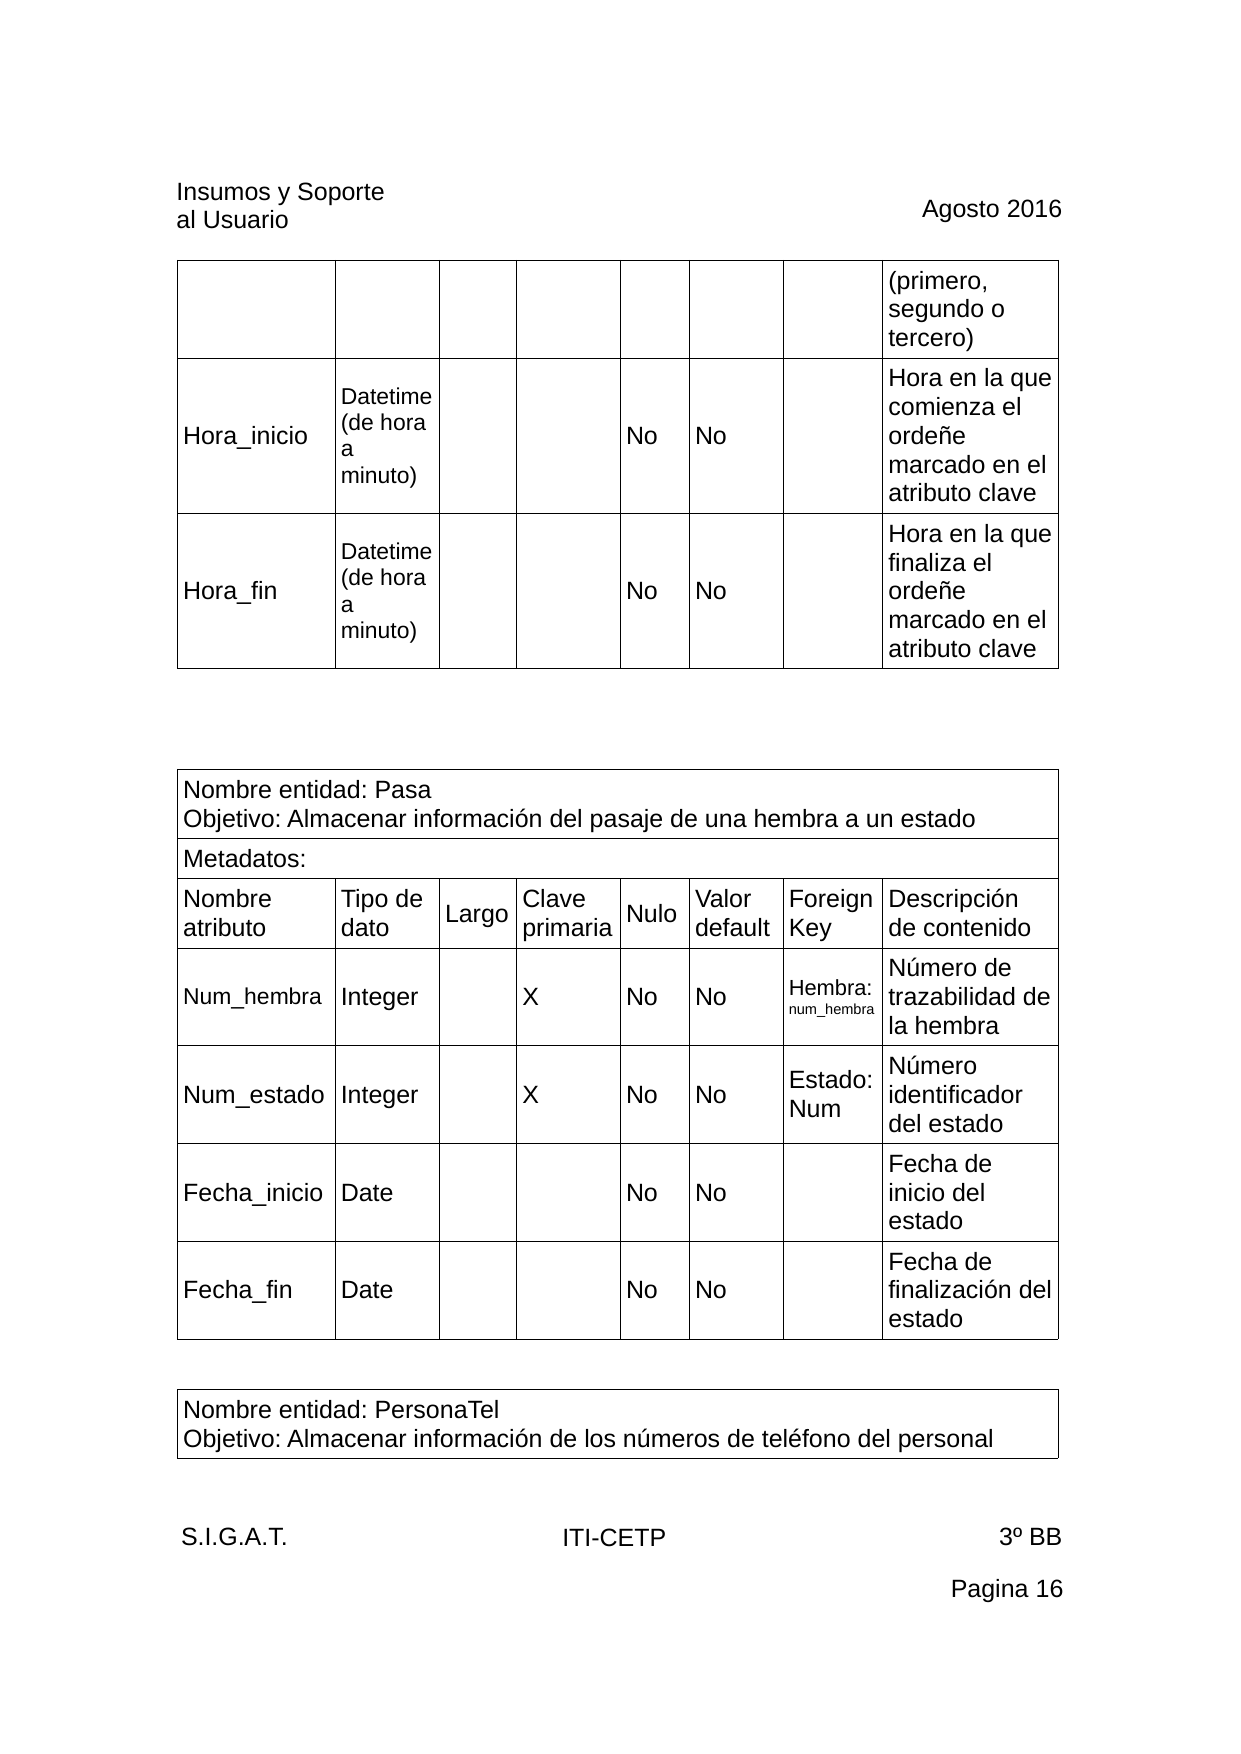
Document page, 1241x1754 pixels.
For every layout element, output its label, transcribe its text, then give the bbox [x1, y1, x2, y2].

table_cell Num_hembra [178, 949, 335, 1045]
table_cell [517, 1242, 620, 1339]
table_cell [440, 949, 516, 1045]
table_cell Fecha_inicio [178, 1144, 335, 1241]
table_cell Hora en la que comienza el ordeñe marcado en el atributo clave [883, 359, 1058, 513]
table_cell Integer [336, 1046, 439, 1143]
table_cell [784, 514, 882, 668]
table_cell [517, 1144, 620, 1241]
table_cell Num_estado [178, 1046, 335, 1143]
table_cell Datetime (de hora a minuto) [336, 514, 439, 668]
table_cell Metadatos: [178, 839, 1058, 878]
table_cell No [621, 359, 689, 513]
table_cell Clave primaria [517, 879, 620, 947]
table_cell [517, 514, 620, 668]
table_cell Foreign Key [784, 879, 882, 947]
table_cell Tipo de dato [336, 879, 439, 947]
table_header Nombre entidad: Pasa Objetivo: Almacenar información del pasaje de una hembra a un estado [178, 770, 1058, 838]
table_cell No [621, 1144, 689, 1241]
table_cell (primero, segundo o tercero) [883, 261, 1058, 358]
table_cell Número de trazabilidad de la hembra [883, 949, 1058, 1045]
table_header Nombre entidad: PersonaTel Objetivo: Almacenar información de los números de teléfono del personal [178, 1390, 1058, 1458]
table_cell Fecha de finalización del estado [883, 1242, 1058, 1339]
table_cell Largo [440, 879, 516, 947]
table_cell [440, 514, 516, 668]
table_cell Datetime (de hora a minuto) [336, 359, 439, 513]
table_cell Fecha_fin [178, 1242, 335, 1339]
table_cell X [517, 949, 620, 1045]
table_cell Hora en la que finaliza el ordeñe marcado en el atributo clave [883, 514, 1058, 668]
table_cell No [690, 359, 783, 513]
table_cell Date [336, 1242, 439, 1339]
table_cell [784, 1242, 882, 1339]
table_cell [784, 261, 882, 358]
table_cell [621, 261, 689, 358]
table_cell Nombre atributo [178, 879, 335, 947]
table_cell No [621, 949, 689, 1045]
table_cell [440, 1144, 516, 1241]
table_cell [517, 261, 620, 358]
table_cell [440, 1242, 516, 1339]
table_cell No [690, 1144, 783, 1241]
table_cell Valor default [690, 879, 783, 947]
table_cell Fecha de inicio del estado [883, 1144, 1058, 1241]
table_cell No [690, 949, 783, 1045]
table_cell Hora_inicio [178, 359, 335, 513]
table_cell No [621, 514, 689, 668]
table_cell Nulo [621, 879, 689, 947]
table_cell [784, 1144, 882, 1241]
table_cell No [621, 1242, 689, 1339]
table_cell [336, 261, 439, 358]
table_cell No [690, 514, 783, 668]
table_cell Hora_fin [178, 514, 335, 668]
table_cell [178, 261, 335, 358]
table_cell No [690, 1046, 783, 1143]
table_cell Integer [336, 949, 439, 1045]
table_cell X [517, 1046, 620, 1143]
table_cell [784, 359, 882, 513]
table_cell Estado: Num [784, 1046, 882, 1143]
table_cell Número identificador del estado [883, 1046, 1058, 1143]
table_cell [440, 1046, 516, 1143]
table_cell [517, 359, 620, 513]
table_cell [440, 261, 516, 358]
table_cell [690, 261, 783, 358]
table_cell No [690, 1242, 783, 1339]
table_cell [440, 359, 516, 513]
table_cell Descripción de contenido [883, 879, 1058, 947]
table_cell Date [336, 1144, 439, 1241]
table_cell No [621, 1046, 689, 1143]
table_cell Hembra: num_hembra [784, 949, 882, 1045]
